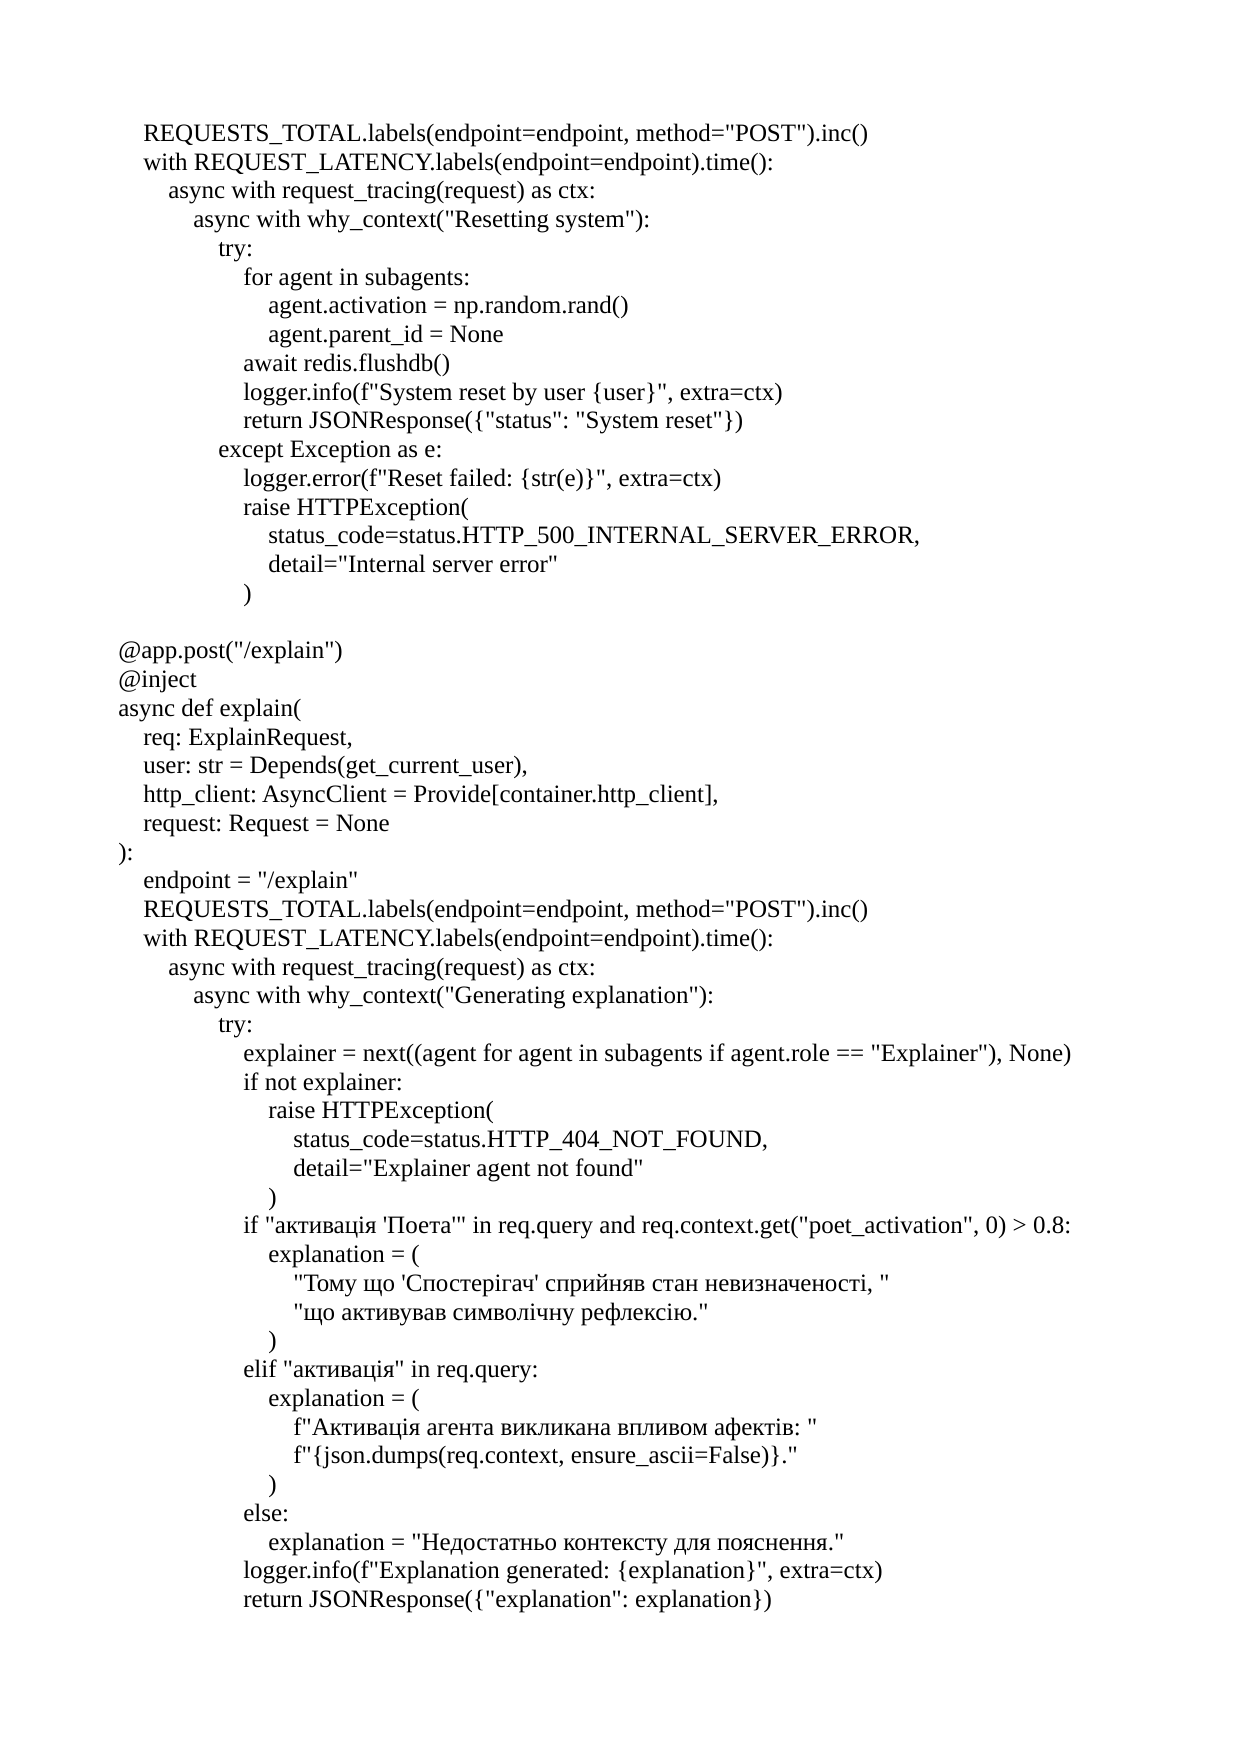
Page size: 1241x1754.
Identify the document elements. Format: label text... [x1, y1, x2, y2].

text with REQUEST_LATENCY.labels(endpoint=endpoint).time(): [118, 923, 1122, 952]
text detail="Internal server error" [118, 549, 1122, 578]
text raise HTTPException( [118, 492, 1122, 521]
text async with request_tracing(request) as ctx: [118, 176, 1122, 204]
text explainer = next((agent for agent in subagents if agent.role == "Explainer"), None) [118, 1038, 1122, 1067]
text elif "активація" in req.query: [118, 1354, 1122, 1383]
text explanation = ( [118, 1239, 1122, 1268]
text req: ExplainRequest, [118, 722, 1122, 751]
text f"{json.dumps(req.context, ensure_ascii=False)}." [118, 1441, 1122, 1469]
text ) [118, 578, 1122, 607]
text "що активував символічну рефлексію." [118, 1297, 1122, 1326]
text async with why_context("Resetting system"): [118, 204, 1122, 233]
text REQUESTS_TOTAL.labels(endpoint=endpoint, method="POST").inc() [118, 118, 1122, 147]
text explanation = "Недостатньо контексту для пояснення." [118, 1527, 1122, 1556]
text async with why_context("Generating explanation"): [118, 981, 1122, 1009]
text agent.parent_id = None [118, 319, 1122, 348]
text with REQUEST_LATENCY.labels(endpoint=endpoint).time(): [118, 147, 1122, 176]
text user: str = Depends(get_current_user), [118, 751, 1122, 779]
text try: [118, 1009, 1122, 1038]
text ) [118, 1469, 1122, 1498]
text ) [118, 1326, 1122, 1354]
text @app.post("/explain") [118, 636, 1122, 664]
text http_client: AsyncClient = Provide[container.http_client], [118, 779, 1122, 808]
text raise HTTPException( [118, 1096, 1122, 1124]
text request: Request = None [118, 808, 1122, 837]
text detail="Explainer agent not found" [118, 1153, 1122, 1182]
text try: [118, 233, 1122, 262]
text if "активація 'Поета'" in req.query and req.context.get("poet_activation", 0) > 0.8: [118, 1211, 1122, 1239]
text agent.activation = np.random.rand() [118, 291, 1122, 319]
text "Тому що 'Спостерігач' сприйняв стан невизначеності, " [118, 1268, 1122, 1297]
text await redis.flushdb() [118, 348, 1122, 377]
text f"Активація агента викликана впливом афектів: " [118, 1412, 1122, 1441]
text async def explain( [118, 693, 1122, 722]
text status_code=status.HTTP_500_INTERNAL_SERVER_ERROR, [118, 521, 1122, 549]
text ) [118, 1182, 1122, 1211]
text endpoint = "/explain" [118, 866, 1122, 894]
text async with request_tracing(request) as ctx: [118, 952, 1122, 981]
text return JSONResponse({"explanation": explanation}) [118, 1584, 1122, 1613]
text explanation = ( [118, 1383, 1122, 1412]
text if not explainer: [118, 1067, 1122, 1096]
text @inject [118, 664, 1122, 693]
text ): [118, 837, 1122, 866]
text logger.error(f"Reset failed: {str(e)}", extra=ctx) [118, 463, 1122, 492]
text return JSONResponse({"status": "System reset"}) [118, 406, 1122, 434]
text logger.info(f"Explanation generated: {explanation}", extra=ctx) [118, 1556, 1122, 1584]
text for agent in subagents: [118, 262, 1122, 291]
text REQUESTS_TOTAL.labels(endpoint=endpoint, method="POST").inc() [118, 894, 1122, 923]
text logger.info(f"System reset by user {user}", extra=ctx) [118, 377, 1122, 406]
text except Exception as e: [118, 434, 1122, 463]
text status_code=status.HTTP_404_NOT_FOUND, [118, 1124, 1122, 1153]
text else: [118, 1498, 1122, 1527]
